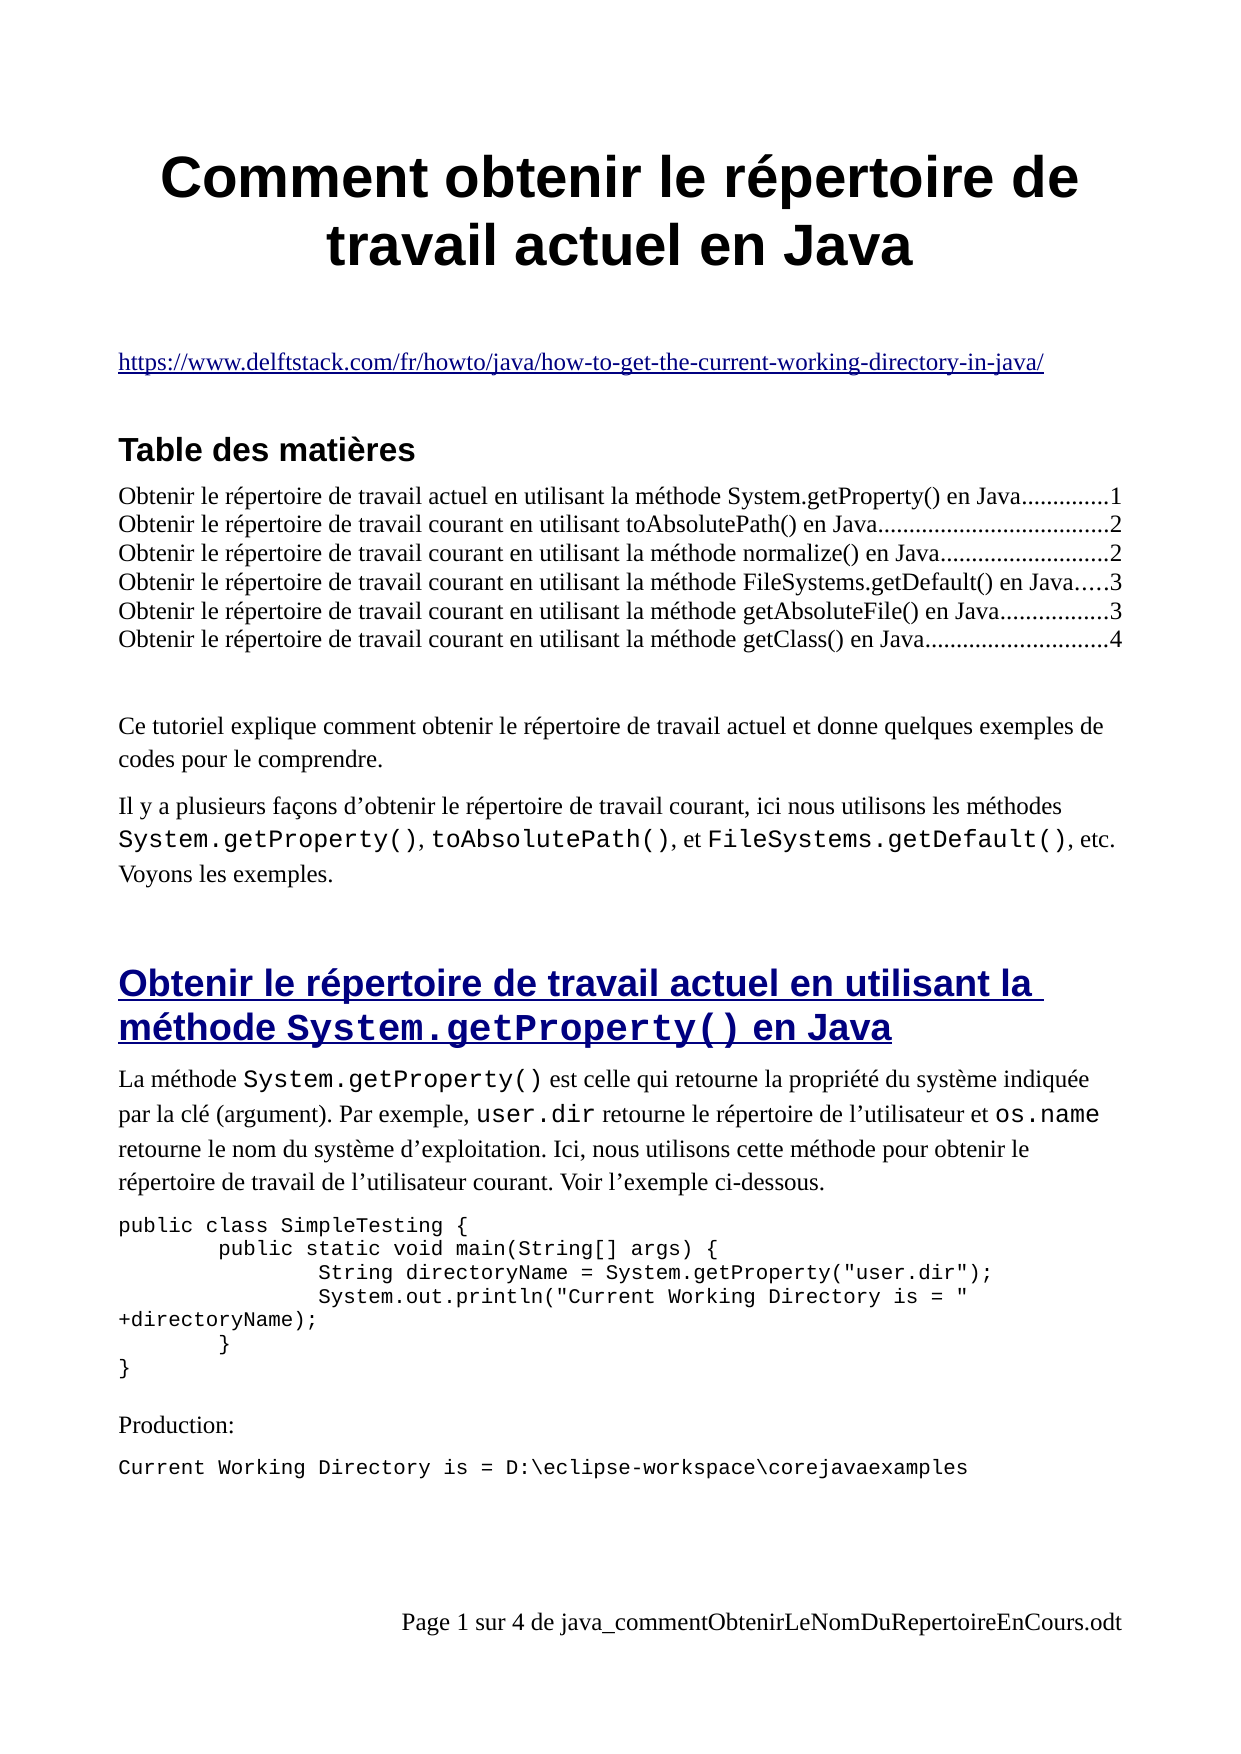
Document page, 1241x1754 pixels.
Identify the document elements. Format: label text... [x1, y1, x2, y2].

text String directoryName = System.getProperty("user.dir"); [118, 1262, 1122, 1286]
text public static void main(String[] args) { [118, 1238, 1122, 1262]
text Production: [118, 1410, 1122, 1438]
subtitle Obtenir le répertoire de travail actuel en utilisant la méthode System.getProperty() en Java [118, 961, 1122, 1051]
text } [118, 1333, 1122, 1357]
text } [118, 1357, 1122, 1380]
text Obtenir le répertoire de travail courant en utilisant la méthode getAbsoluteFile() en Java 3 [118, 596, 1122, 624]
text public class SimpleTesting { [118, 1215, 1122, 1238]
text La méthode System.getProperty() est celle qui retourne la propriété du système indiquée par la clé (argument). Par exemple, user.dir retourne le répertoire de l’utilisateur et os.name retourne le nom du système d’exploitation. Ici, nous utilisons cette méthode pour obtenir le répertoire de travail de l’utilisateur courant. Voir l’exemple ci-dessous. [118, 1064, 1122, 1196]
text Obtenir le répertoire de travail courant en utilisant la méthode normalize() en Java 2 [118, 538, 1122, 567]
text Obtenir le répertoire de travail courant en utilisant la méthode getClass() en Java 4 [118, 624, 1122, 653]
subtitle Table des matières [118, 430, 1122, 468]
text Obtenir le répertoire de travail courant en utilisant toAbsolutePath() en Java 2 [118, 509, 1122, 538]
text Obtenir le répertoire de travail courant en utilisant la méthode FileSystems.getDefault() en Java 3 [118, 567, 1122, 596]
text https://www.delftstack.com/fr/howto/java/how-to-get-the-current-working-directory-in-java/ [118, 347, 1122, 376]
text Ce tutoriel explique comment obtenir le répertoire de travail actuel et donne quelques exemples de codes pour le comprendre. [118, 711, 1122, 772]
title Comment obtenir le répertoire de travail actuel en Java [118, 143, 1122, 277]
text Il y a plusieurs façons d’obtenir le répertoire de travail courant, ici nous utilisons les méthodes System.getProperty(), toAbsolutePath(), et FileSystems.getDefault(), etc. Voyons les exemples. [118, 791, 1122, 888]
text System.out.println("Current Working Directory is = " +directoryName); [118, 1286, 1122, 1333]
text Obtenir le répertoire de travail actuel en utilisant la méthode System.getProperty() en Java 1 [118, 481, 1122, 509]
text Current Working Directory is = D:\eclipse-workspace\corejavaexamples [118, 1457, 1122, 1481]
